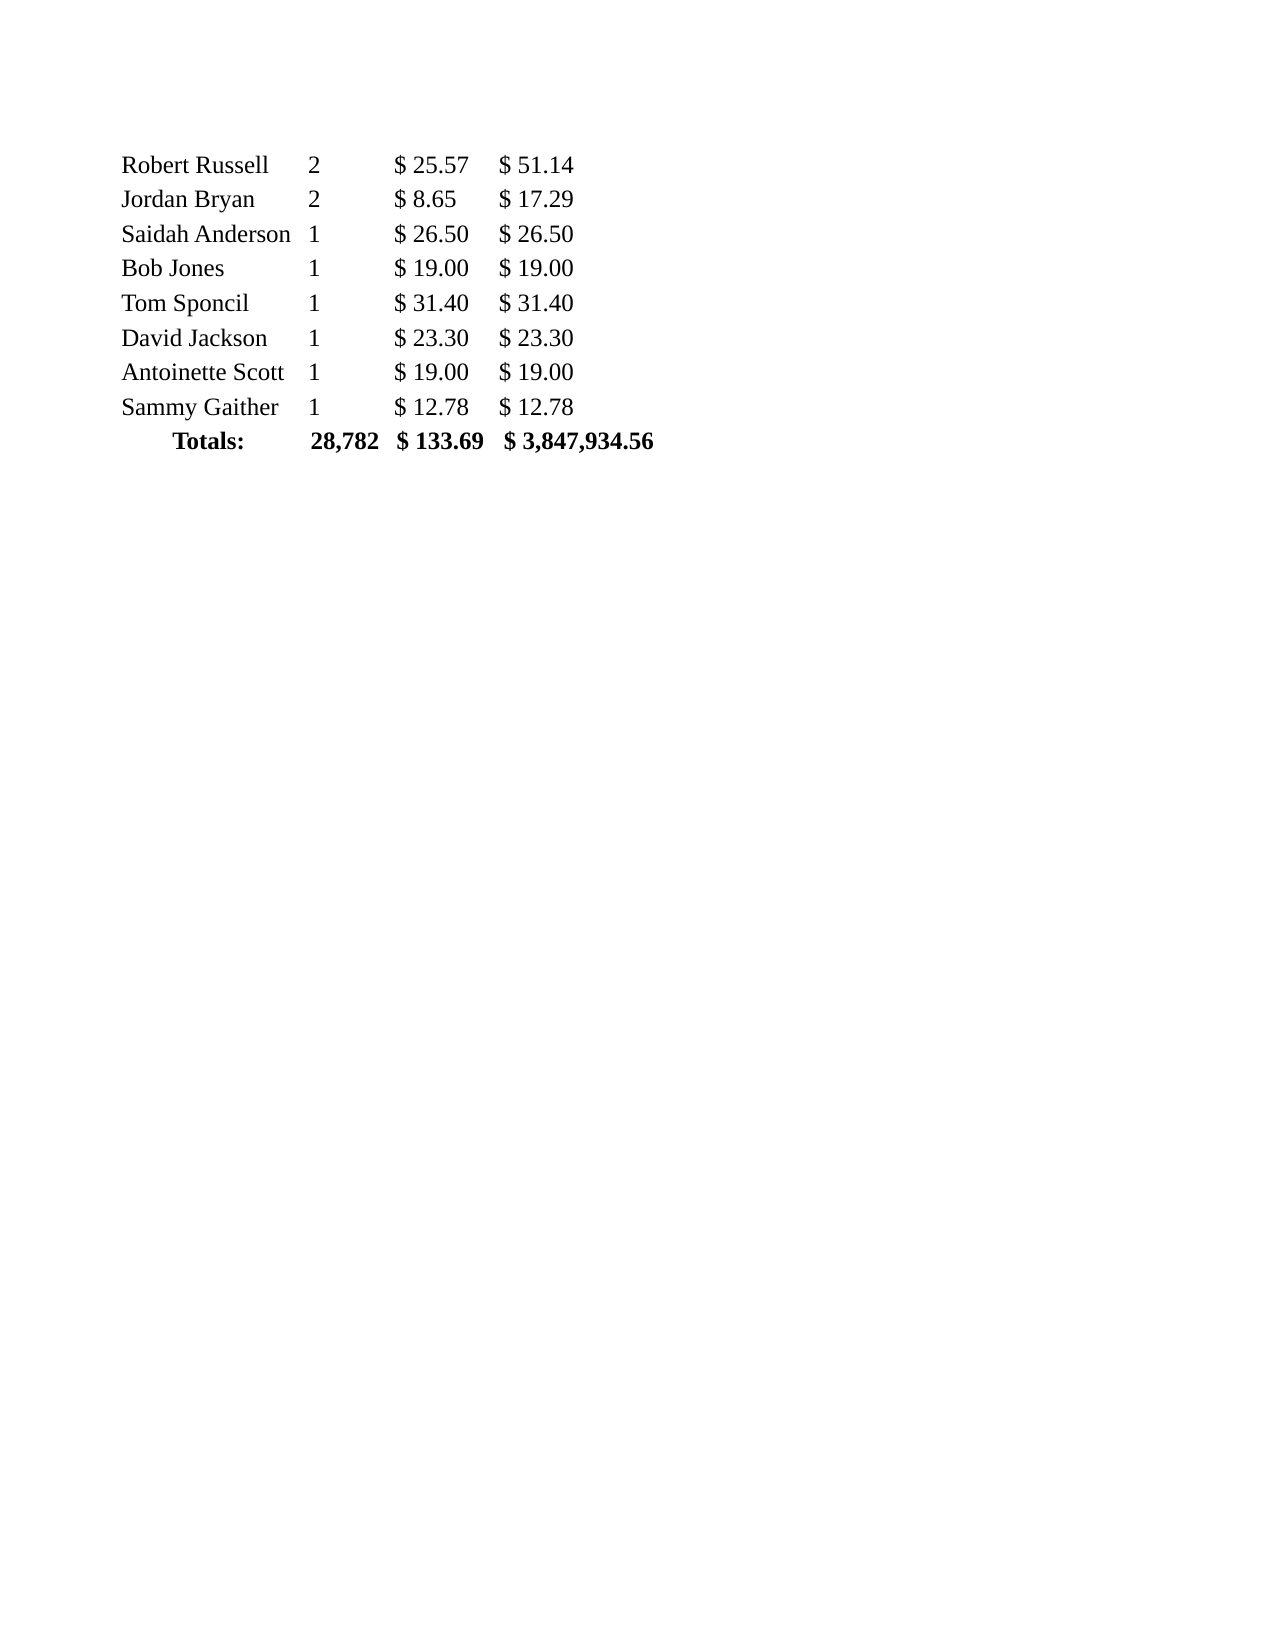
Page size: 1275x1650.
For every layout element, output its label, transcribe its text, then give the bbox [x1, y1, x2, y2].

table_header $ 51.14 [496, 147, 668, 181]
table_cell Antoinette Scott [118, 354, 305, 389]
table_cell $ 19.00 [391, 354, 496, 389]
table_header 2 [305, 147, 391, 181]
table_cell 1 [305, 320, 391, 354]
table_cell 1 [305, 216, 391, 251]
table_cell Totals: [118, 424, 305, 458]
table_header $ 25.57 [391, 147, 496, 181]
table_cell Sammy Gaither [118, 389, 305, 423]
table_cell $ 133.69 [391, 424, 496, 458]
table_cell Tom Sponcil [118, 285, 305, 320]
table_cell $ 23.30 [496, 320, 668, 354]
table_cell $ 8.65 [391, 181, 496, 216]
table_cell Bob Jones [118, 251, 305, 285]
table_cell $ 19.00 [496, 354, 668, 389]
table_cell $ 17.29 [496, 181, 668, 216]
table_cell $ 12.78 [391, 389, 496, 423]
table_cell $ 31.40 [391, 285, 496, 320]
table_cell $ 12.78 [496, 389, 668, 423]
table_cell $ 31.40 [496, 285, 668, 320]
table_cell $ 3,847,934.56 [496, 424, 668, 458]
table_cell $ 19.00 [391, 251, 496, 285]
table_cell David Jackson [118, 320, 305, 354]
table_cell 1 [305, 389, 391, 423]
table_cell $ 23.30 [391, 320, 496, 354]
table_cell 1 [305, 354, 391, 389]
table_cell Saidah Anderson [118, 216, 305, 251]
table_cell 1 [305, 251, 391, 285]
table_cell 2 [305, 181, 391, 216]
table_header Robert Russell [118, 147, 305, 181]
table_cell $ 26.50 [496, 216, 668, 251]
table_cell 1 [305, 285, 391, 320]
table_cell 28,782 [305, 424, 391, 458]
table_cell $ 19.00 [496, 251, 668, 285]
table_cell $ 26.50 [391, 216, 496, 251]
table_cell Jordan Bryan [118, 181, 305, 216]
